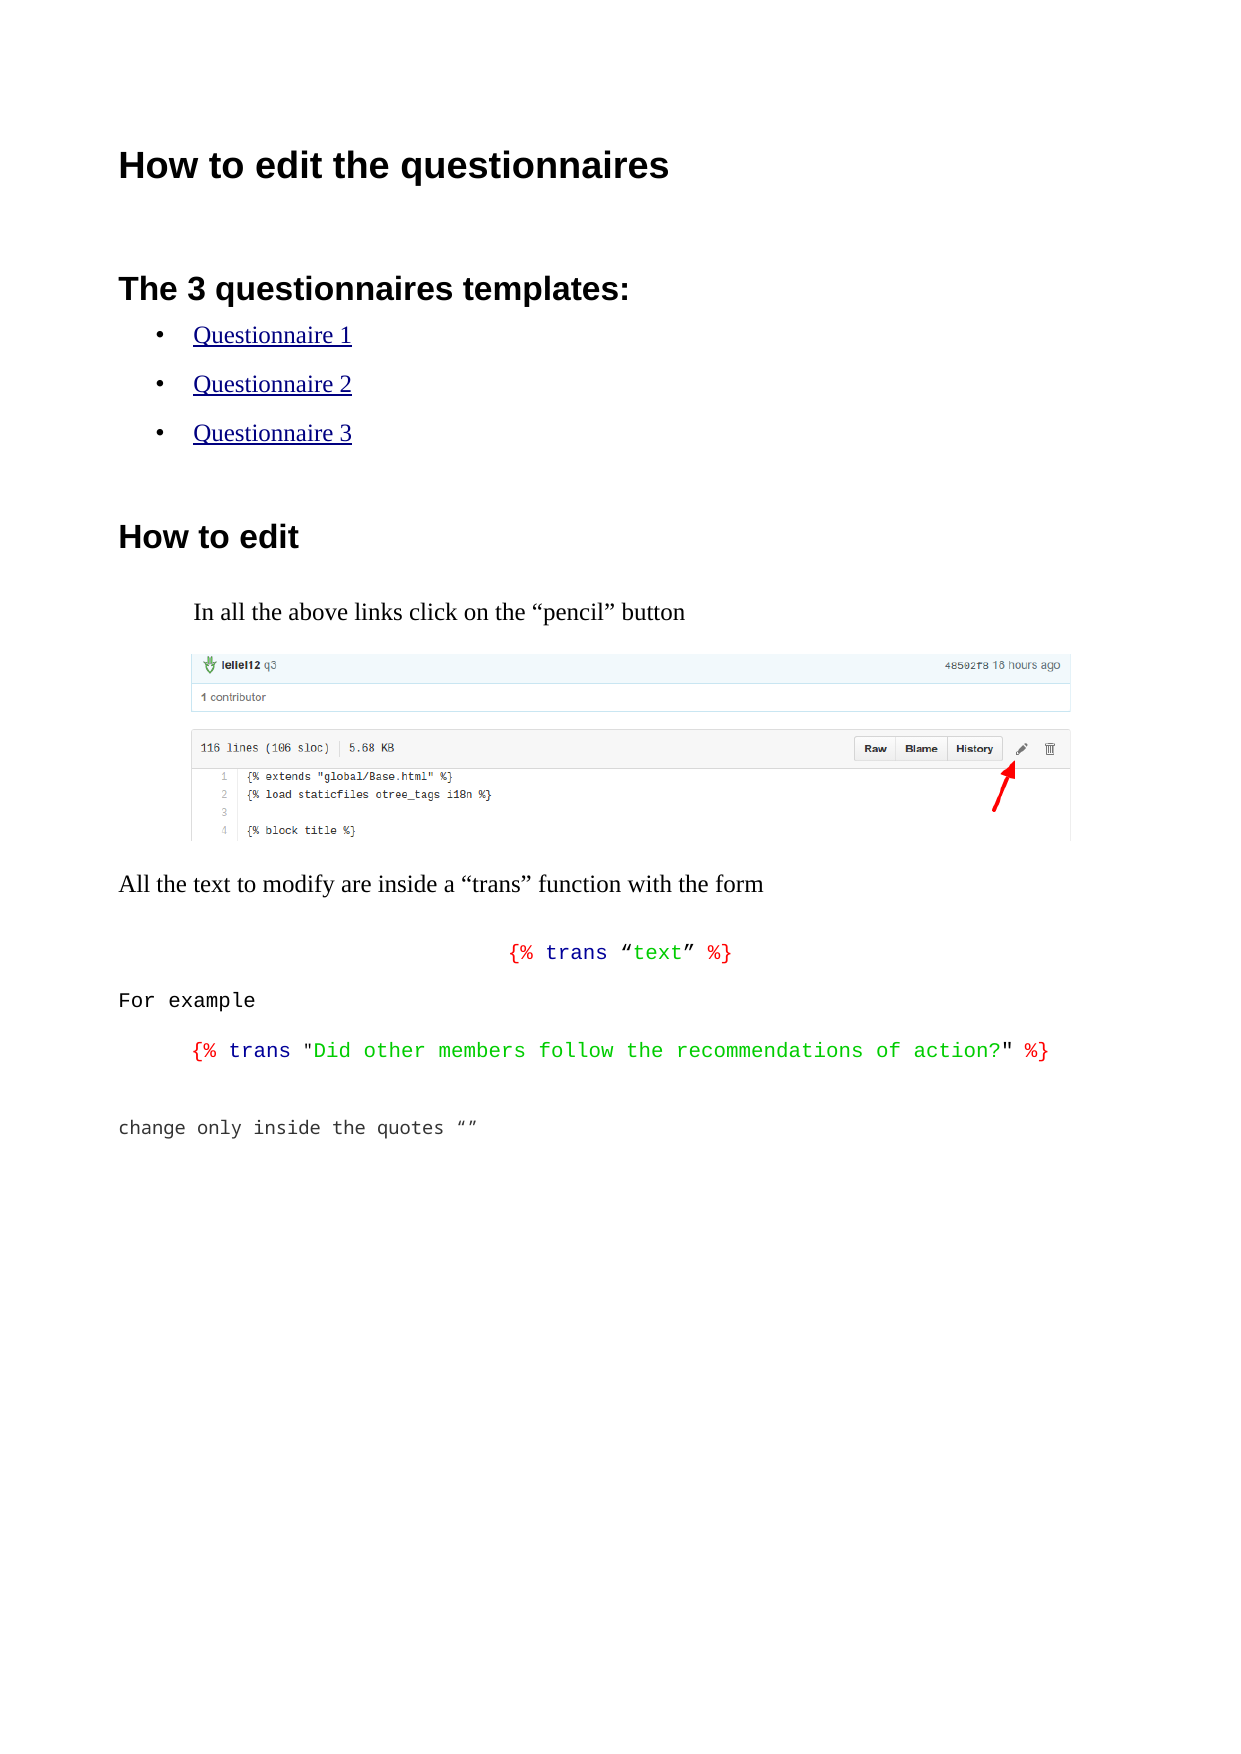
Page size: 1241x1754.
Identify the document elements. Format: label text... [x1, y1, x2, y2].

subtitle How to edit [118, 517, 1122, 556]
text For example [118, 989, 1122, 1013]
picture [118, 654, 1123, 841]
subtitle How to edit the questionnaires [118, 143, 1122, 187]
text {% trans "Did other members follow the recommendations of action?" %} [118, 1037, 1122, 1063]
list In all the above links click on the “pencil” button [156, 597, 1122, 626]
text {% trans “text” %} [118, 942, 1122, 966]
text change only inside the quotes “” [118, 1114, 1122, 1140]
list Questionnaire 3 [156, 418, 1122, 447]
list Questionnaire 2 [156, 369, 1122, 398]
text All the text to modify are inside a “trans” function with the form [118, 869, 1122, 898]
subtitle The 3 questionnaires templates: [118, 269, 1122, 308]
list Questionnaire 1 [156, 320, 1122, 349]
